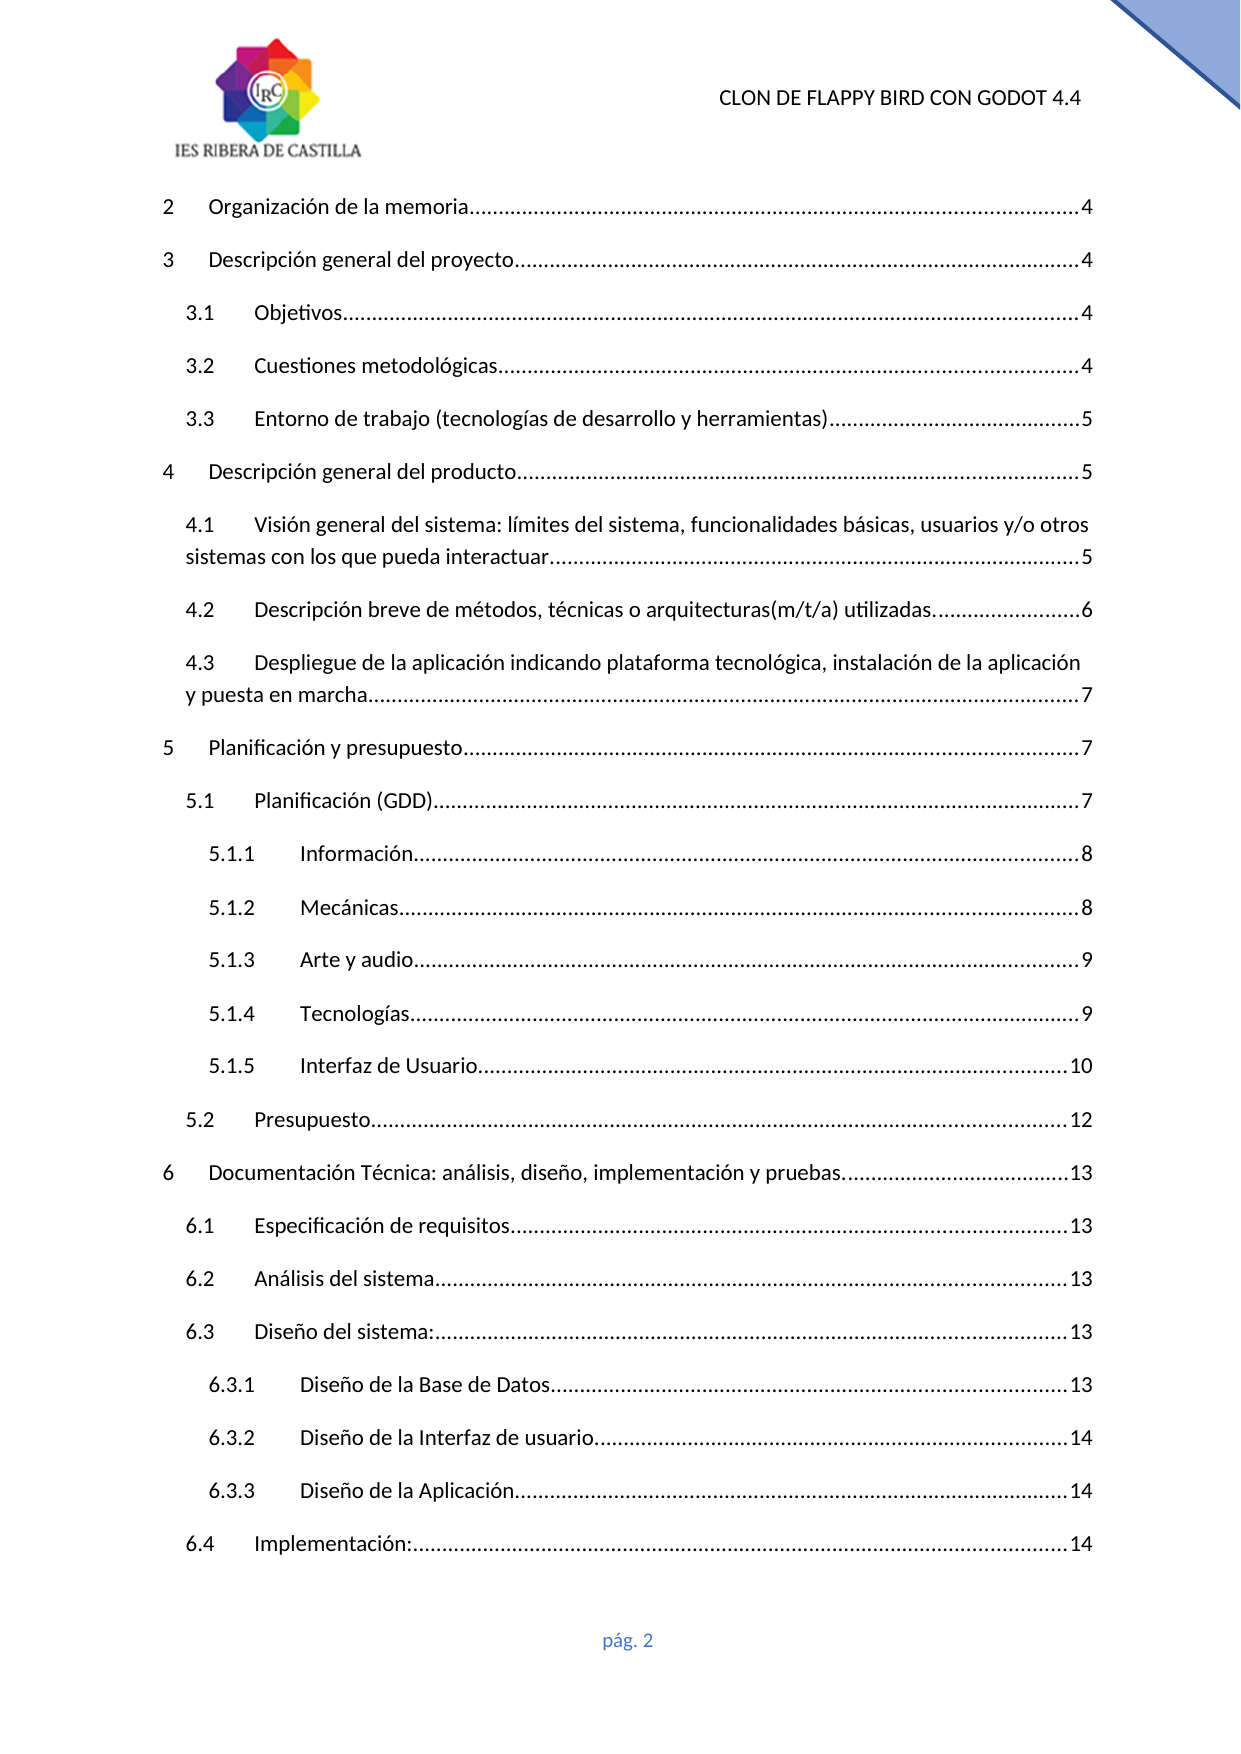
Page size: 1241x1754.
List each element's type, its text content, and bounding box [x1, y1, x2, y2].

text 3.3 Entorno de trabajo (tecnologías de desarrollo y herramientas) 5 [185, 404, 1093, 432]
text 5.1.2 Mecánicas 8 [208, 893, 1093, 921]
text 6.1 Especificación de requisitos 13 [185, 1211, 1093, 1239]
text 5.1.3 Arte y audio 9 [208, 946, 1093, 974]
text 6.3 Diseño del sistema: 13 [185, 1317, 1093, 1345]
text 6.3.2 Diseño de la Interfaz de usuario. 14 [208, 1423, 1093, 1451]
text 2 Organización de la memoria 4 [162, 192, 1093, 220]
text 6.2 Análisis del sistema 13 [185, 1264, 1093, 1292]
text 6 Documentación Técnica: análisis, diseño, implementación y pruebas. 13 [162, 1158, 1093, 1186]
text 4.3 Despliegue de la aplicación indicando plataforma tecnológica, instalación de la aplicación y puesta en marcha 7 [185, 648, 1093, 708]
text 5.2 Presupuesto 12 [185, 1105, 1093, 1133]
text 5.1.1 Información 8 [208, 839, 1093, 868]
text 3.2 Cuestiones metodológicas 4 [185, 351, 1093, 379]
text 5.1.4 Tecnologías 9 [208, 999, 1093, 1027]
text 3.1 Objetivos 4 [185, 298, 1093, 326]
text 3 Descripción general del proyecto 4 [162, 245, 1093, 273]
text 6.3.3 Diseño de la Aplicación. 14 [208, 1476, 1093, 1504]
text 5.1 Planificación (GDD) 7 [185, 787, 1093, 814]
picture [173, 29, 366, 164]
text 5 Planificación y presupuesto 7 [162, 733, 1093, 762]
text 6.3.1 Diseño de la Base de Datos 13 [208, 1370, 1093, 1398]
text 6.4 Implementación: 14 [185, 1529, 1093, 1557]
text 4.2 Descripción breve de métodos, técnicas o arquitecturas(m/t/a) utilizadas. 6 [185, 595, 1093, 623]
text 4.1 Visión general del sistema: límites del sistema, funcionalidades básicas, usuarios y/o otros sistemas con los que pueda interactuar. 5 [185, 510, 1093, 570]
text 4 Descripción general del producto 5 [162, 457, 1093, 485]
text 5.1.5 Interfaz de Usuario 10 [208, 1052, 1093, 1080]
